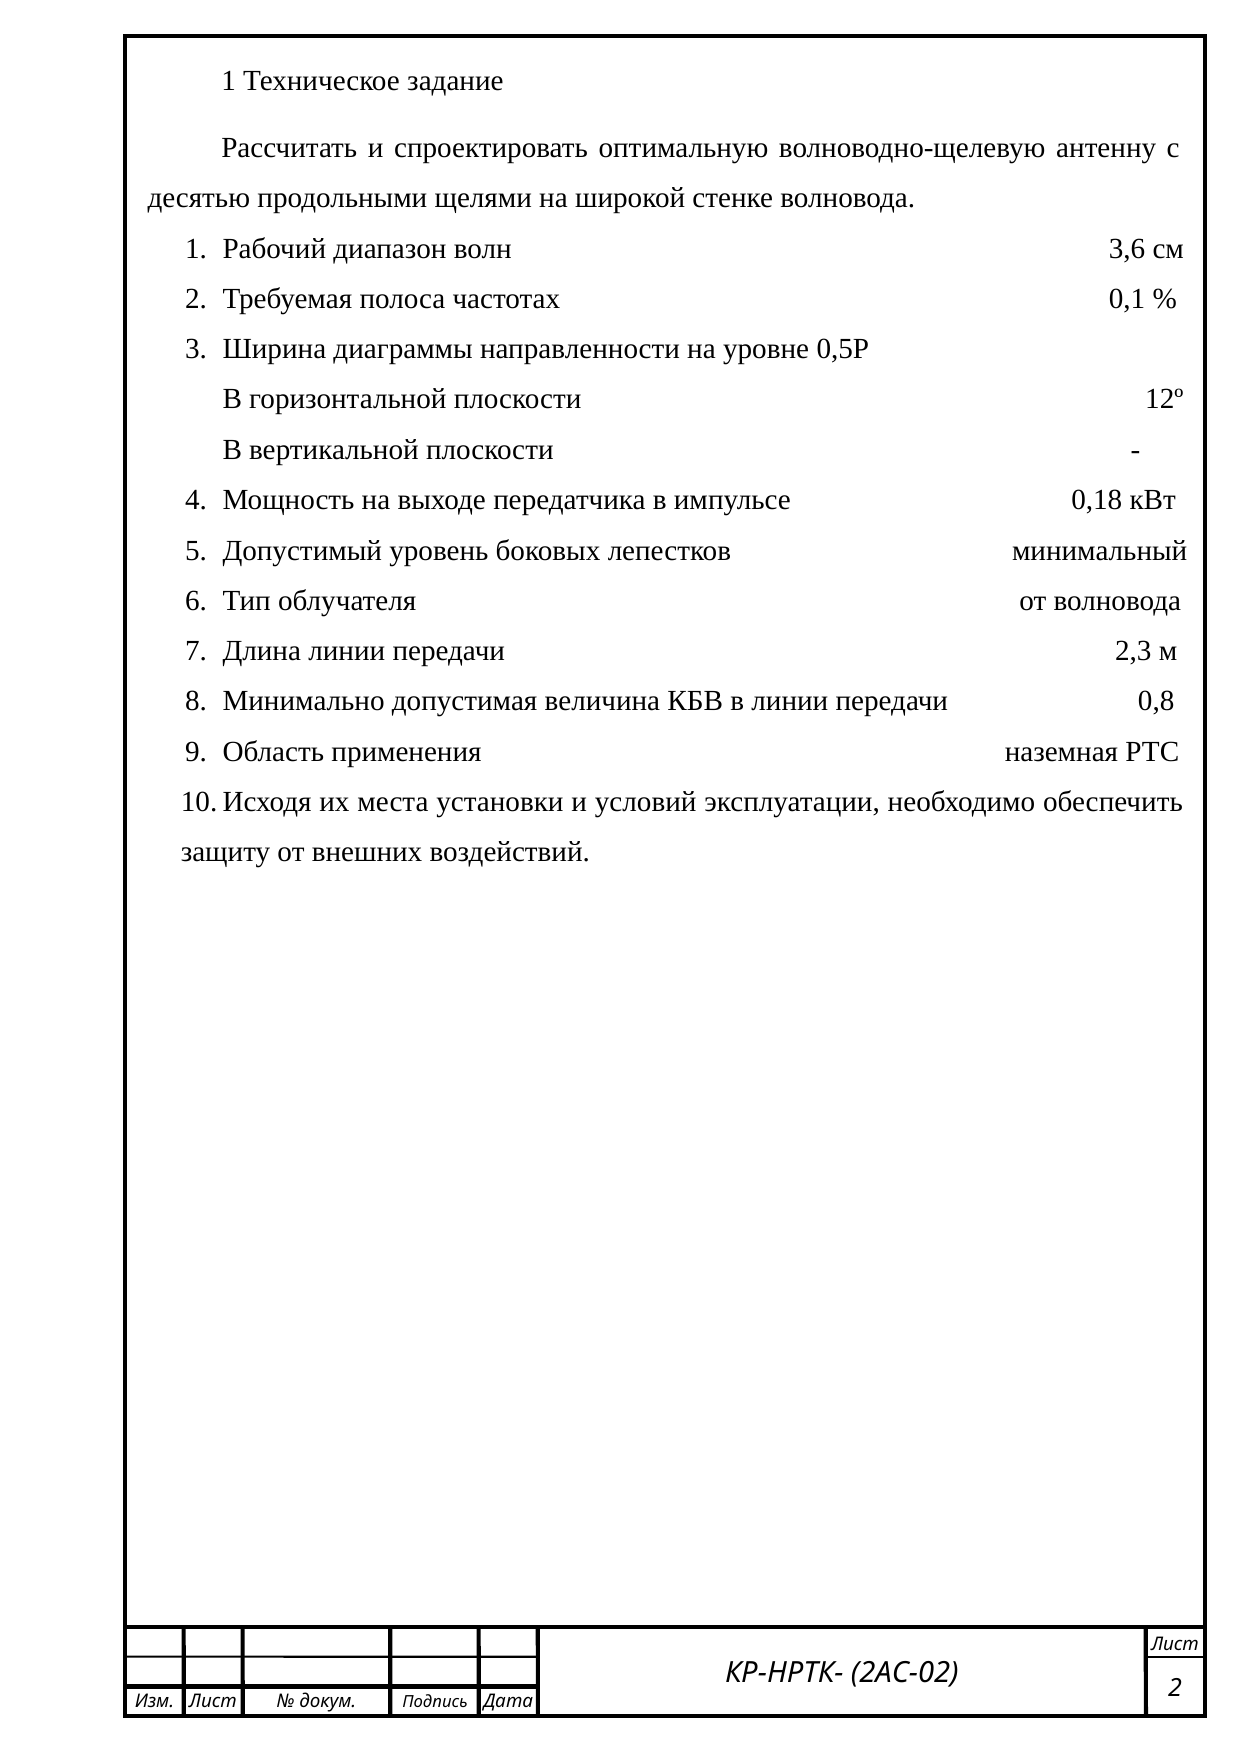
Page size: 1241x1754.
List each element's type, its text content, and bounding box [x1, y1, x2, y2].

list В вертикальной плоскости - [185, 432, 1203, 466]
list Минимально допустимая величина КБВ в линии передачи 0,8 [185, 683, 1203, 717]
list В горизонтальной плоскости 12º [185, 382, 1203, 415]
list Ширина диаграммы направленности на уровне 0,5Р [185, 331, 1203, 365]
list Длина линии передачи 2,3 м [185, 633, 1203, 667]
list Область применения наземная РТС [185, 734, 1203, 767]
text 1 Техническое задание [147, 63, 1203, 97]
list Рабочий диапазон волн 3,6 см [185, 231, 1203, 264]
list Требуемая полоса частотах 0,1 % [185, 281, 1203, 314]
list Тип облучателя от волновода [185, 583, 1203, 616]
list Исходя их места установки и условий эксплуатации, необходимо обеспечить защиту от внешних воздействий. [181, 784, 1184, 868]
list Допустимый уровень боковых лепестков минимальный [185, 533, 1203, 566]
text Рассчитать и спроектировать оптимальную волноводно-щелевую антенну с десятью продольными щелями на широкой стенке волновода. [147, 130, 1181, 214]
list Мощность на выходе передатчика в импульсе 0,18 кВт [185, 482, 1203, 516]
